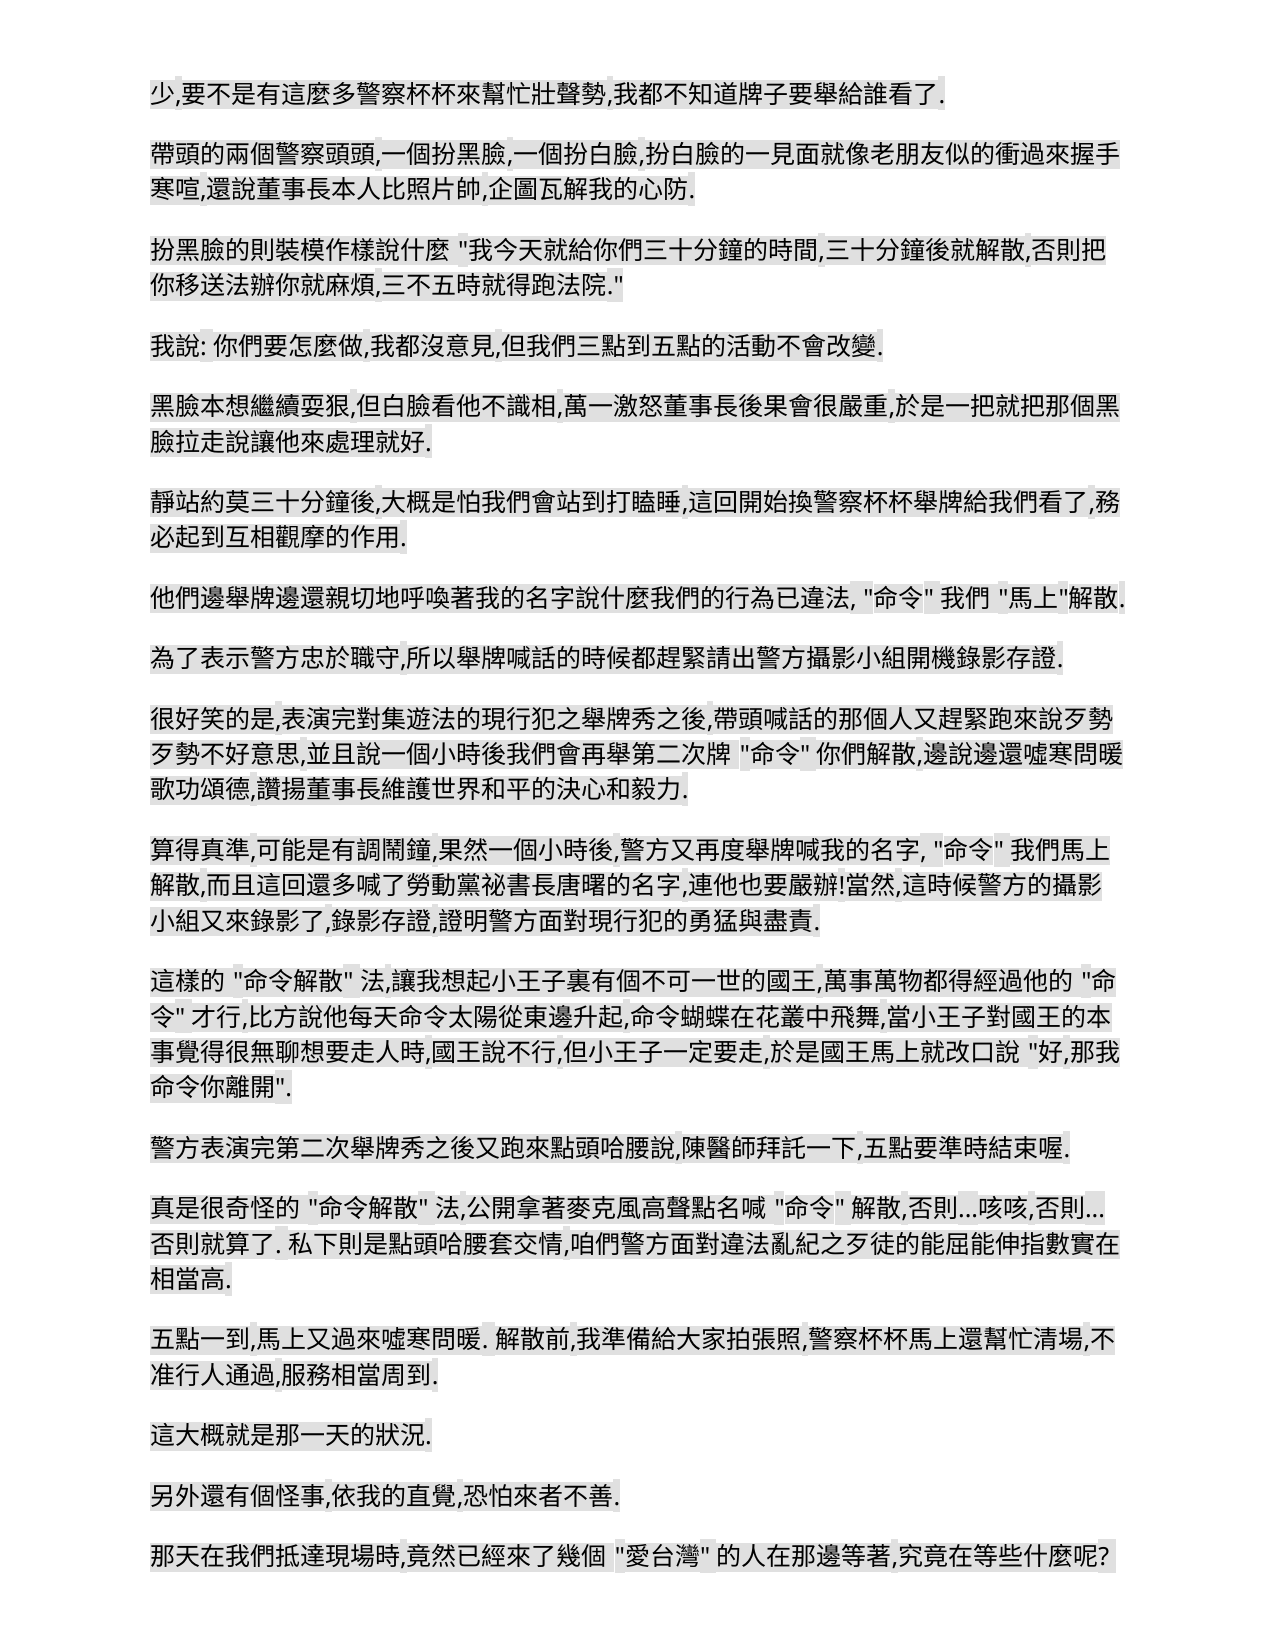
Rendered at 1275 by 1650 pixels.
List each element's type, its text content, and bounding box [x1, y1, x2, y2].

text 扮黑臉的則裝模作樣說什麼 "我今天就給你們三十分鐘的時間,三十分鐘後就解散,否則把你移送法辦你就麻煩,三不五時就得跑法院." [150, 231, 1125, 302]
text 我說: 你們要怎麼做,我都沒意見,但我們三點到五點的活動不會改變. [150, 327, 1125, 362]
text 真是很奇怪的 "命令解散" 法,公開拿著麥克風高聲點名喊 "命令" 解散,否則...咳咳,否則...否則就算了. 私下則是點頭哈腰套交情,咱們警方面對違法亂紀之歹徒的能屈能伸指數實在相當高. [150, 1189, 1125, 1296]
text 很好笑的是,表演完對集遊法的現行犯之舉牌秀之後,帶頭喊話的那個人又趕緊跑來說歹勢歹勢不好意思,並且說一個小時後我們會再舉第二次牌 "命令" 你們解散,邊說邊還噓寒問暖歌功頌德,讚揚董事長維護世界和平的決心和毅力. [150, 700, 1125, 806]
text 這樣的 "命令解散" 法,讓我想起小王子裏有個不可一世的國王,萬事萬物都得經過他的 "命令" 才行,比方說他每天命令太陽從東邊升起,命令蝴蝶在花叢中飛舞,當小王子對國王的本事覺得很無聊想要走人時,國王說不行,但小王子一定要走,於是國王馬上就改口說 "好,那我命令你離開". [150, 962, 1125, 1104]
text 五點一到,馬上又過來噓寒問暖. 解散前,我準備給大家拍張照,警察杯杯馬上還幫忙清場,不准行人通過,服務相當周到. [150, 1321, 1125, 1392]
text 帶頭的兩個警察頭頭,一個扮黑臉,一個扮白臉,扮白臉的一見面就像老朋友似的衝過來握手寒喧,還說董事長本人比照片帥,企圖瓦解我的心防. [150, 135, 1125, 206]
text 警方表演完第二次舉牌秀之後又跑來點頭哈腰說,陳醫師拜託一下,五點要準時結束喔. [150, 1129, 1125, 1164]
text 靜站約莫三十分鐘後,大概是怕我們會站到打瞌睡,這回開始換警察杯杯舉牌給我們看了,務必起到互相觀摩的作用. [150, 483, 1125, 554]
text 為了表示警方忠於職守,所以舉牌喊話的時候都趕緊請出警方攝影小組開機錄影存證. [150, 639, 1125, 675]
text 黑臉本想繼續耍狠,但白臉看他不識相,萬一激怒董事長後果會很嚴重,於是一把就把那個黑臉拉走說讓他來處理就好. [150, 387, 1125, 458]
text 另外還有個怪事,依我的直覺,恐怕來者不善. [150, 1477, 1125, 1512]
text 那天在我們抵達現場時,竟然已經來了幾個 "愛台灣" 的人在那邊等著,究竟在等些什麼呢? [150, 1537, 1125, 1573]
text 少,要不是有這麼多警察杯杯來幫忙壯聲勢,我都不知道牌子要舉給誰看了. [150, 75, 1125, 110]
text 他們邊舉牌邊還親切地呼喚著我的名字說什麼我們的行為已違法, "命令" 我們 "馬上"解散. [150, 579, 1125, 614]
text 這大概就是那一天的狀況. [150, 1417, 1125, 1452]
text 算得真準,可能是有調鬧鐘,果然一個小時後,警方又再度舉牌喊我的名字, "命令" 我們馬上解散,而且這回還多喊了勞動黨祕書長唐曙的名字,連他也要嚴辦!當然,這時候警方的攝影小組又來錄影了,錄影存證,證明警方面對現行犯的勇猛與盡責. [150, 831, 1125, 937]
